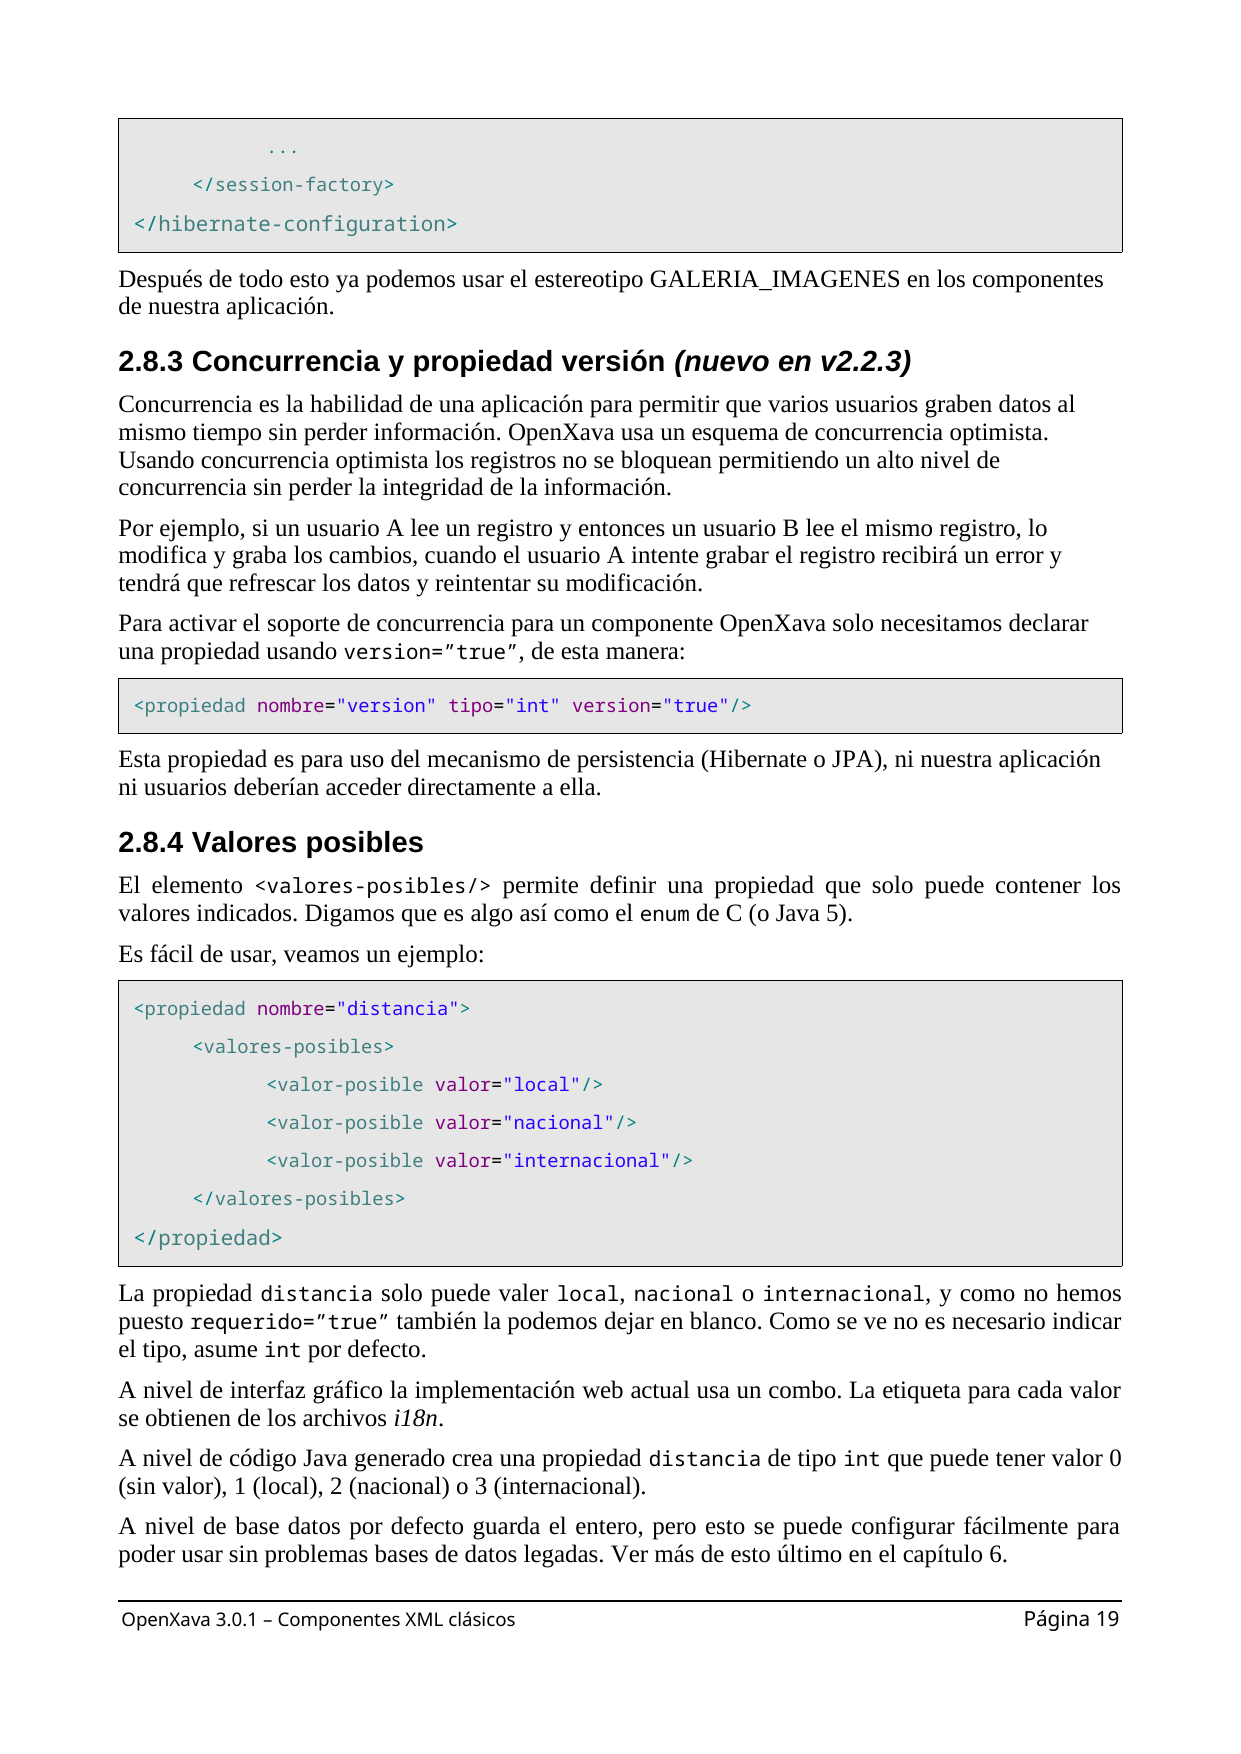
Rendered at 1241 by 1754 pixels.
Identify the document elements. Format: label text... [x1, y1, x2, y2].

text Es fácil de usar, veamos un ejemplo: [118, 940, 1122, 968]
text </valores-posibles> [119, 1170, 1122, 1208]
subtitle Concurrencia y propiedad versión (nuevo en v2.2.3) [118, 345, 1122, 378]
text </session-factory> [119, 156, 1122, 194]
text La propiedad distancia solo puede valer local, nacional o internacional, y como no hemos puesto requerido=”true” también la podemos dejar en blanco. Como se ve no es necesario indicar el tipo, asume int por defecto. [118, 1279, 1122, 1364]
text A nivel de interfaz gráfico la implementación web actual usa un combo. La etiqueta para cada valor se obtienen de los archivos i18n. [118, 1376, 1122, 1432]
text <valores-posibles> [119, 1018, 1122, 1056]
text Después de todo esto ya podemos usar el estereotipo GALERIA_IMAGENES en los componentes de nuestra aplicación. [118, 265, 1122, 320]
text <valor-posible valor="internacional"/> [119, 1132, 1122, 1170]
text <propiedad nombre="distancia"> [119, 981, 1122, 1018]
text </propiedad> [119, 1208, 1122, 1266]
subtitle Valores posibles [118, 826, 1122, 859]
text Para activar el soporte de concurrencia para un componente OpenXava solo necesitamos declarar una propiedad usando version=”true”, de esta manera: [118, 609, 1122, 665]
text Concurrencia es la habilidad de una aplicación para permitir que varios usuarios graben datos al mismo tiempo sin perder información. OpenXava usa un esquema de concurrencia optimista. Usando concurrencia optimista los registros no se bloquean permitiendo un alto nivel de concurrencia sin perder la integridad de la información. [118, 390, 1122, 501]
text <valor-posible valor="nacional"/> [119, 1094, 1122, 1132]
text A nivel de base datos por defecto guarda el entero, pero esto se puede configurar fácilmente para poder usar sin problemas bases de datos legadas. Ver más de esto último en el capítulo 6. [118, 1512, 1122, 1568]
text <valor-posible valor="local"/> [119, 1056, 1122, 1094]
text ... [119, 119, 1122, 156]
text Por ejemplo, si un usuario A lee un registro y entonces un usuario B lee el mismo registro, lo modifica y graba los cambios, cuando el usuario A intente grabar el registro recibirá un error y tendrá que refrescar los datos y reintentar su modificación. [118, 514, 1122, 597]
text A nivel de código Java generado crea una propiedad distancia de tipo int que puede tener valor 0 (sin valor), 1 (local), 2 (nacional) o 3 (internacional). [118, 1444, 1122, 1500]
text <propiedad nombre="version" tipo="int" version="true"/> [119, 679, 1122, 733]
text </hibernate-configuration> [119, 194, 1122, 252]
text El elemento <valores-posibles/> permite definir una propiedad que solo puede contener los valores indicados. Digamos que es algo así como el enum de C (o Java 5). [118, 871, 1122, 928]
text Esta propiedad es para uso del mecanismo de persistencia (Hibernate o JPA), ni nuestra aplicación ni usuarios deberían acceder directamente a ella. [118, 746, 1122, 801]
